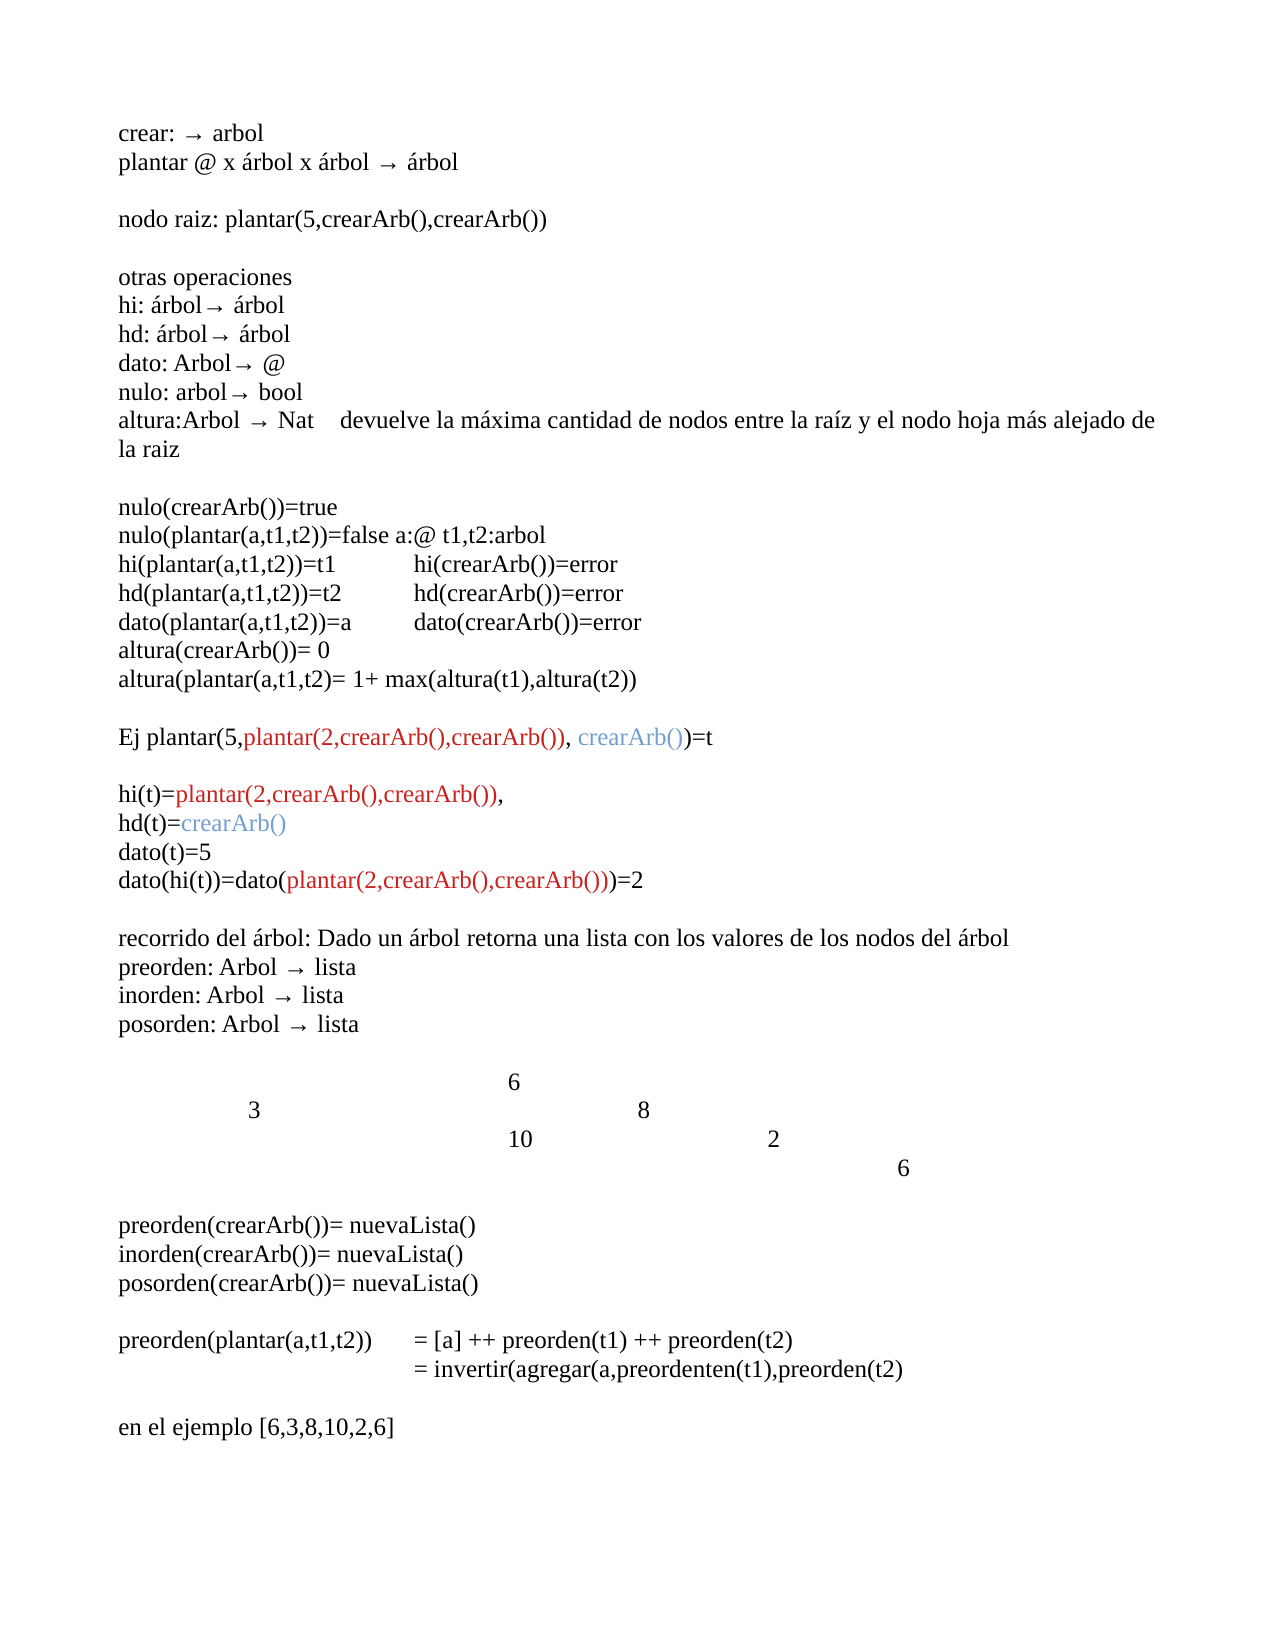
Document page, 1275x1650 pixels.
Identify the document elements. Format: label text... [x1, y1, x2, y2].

text plantar @ x árbol x árbol → árbol [118, 147, 1157, 176]
text hi: árbol→ árbol [118, 291, 1157, 319]
text posorden: Arbol → lista [118, 1009, 1157, 1038]
table_header [638, 1067, 767, 1096]
text inorden(crearArb())= nuevaLista() [118, 1239, 1157, 1268]
table_cell [118, 1153, 248, 1182]
text preorden(plantar(a,t1,t2)) = [a] ++ preorden(t1) ++ preorden(t2) [118, 1326, 1157, 1354]
table_cell [638, 1124, 767, 1153]
table_cell [897, 1124, 1027, 1153]
table_header [767, 1067, 897, 1096]
table_header [118, 1067, 248, 1096]
text Ej plantar(5,plantar(2,crearArb(),crearArb()), crearArb())=t [118, 722, 1157, 751]
table_cell 10 [508, 1124, 637, 1153]
table_header 6 [508, 1067, 637, 1096]
text nodo raiz: plantar(5,crearArb(),crearArb()) [118, 204, 1157, 233]
table_cell [1027, 1124, 1157, 1153]
table_cell 2 [767, 1124, 897, 1153]
text preorden(crearArb())= nuevaLista() [118, 1211, 1157, 1239]
text dato(hi(t))=dato(plantar(2,crearArb(),crearArb()))=2 [118, 866, 1157, 894]
table_header [897, 1067, 1027, 1096]
table_cell [378, 1096, 508, 1124]
table_cell 3 [248, 1096, 378, 1124]
table_cell [378, 1153, 508, 1182]
text posorden(crearArb())= nuevaLista() [118, 1268, 1157, 1297]
text dato(plantar(a,t1,t2))=a dato(crearArb())=error [118, 607, 1157, 636]
table_cell [508, 1096, 637, 1124]
text inorden: Arbol → lista [118, 981, 1157, 1009]
table_header [248, 1067, 378, 1096]
table_cell [118, 1124, 248, 1153]
text hd(plantar(a,t1,t2))=t2 hd(crearArb())=error [118, 578, 1157, 607]
table_cell 6 [897, 1153, 1027, 1182]
table_cell [767, 1153, 897, 1182]
table_cell [508, 1153, 637, 1182]
table_cell [248, 1153, 378, 1182]
text altura(plantar(a,t1,t2)= 1+ max(altura(t1),altura(t2)) [118, 664, 1157, 693]
text altura(crearArb())= 0 [118, 636, 1157, 664]
table_header [1027, 1067, 1157, 1096]
text crear: → arbol [118, 118, 1157, 147]
table_cell [638, 1153, 767, 1182]
text hi(t)=plantar(2,crearArb(),crearArb()), [118, 779, 1157, 808]
table_cell [1027, 1153, 1157, 1182]
table_cell 8 [638, 1096, 767, 1124]
table_cell [378, 1124, 508, 1153]
text = invertir(agregar(a,preordenten(t1),preorden(t2) [118, 1354, 1157, 1383]
table_cell [767, 1096, 897, 1124]
text recorrido del árbol: Dado un árbol retorna una lista con los valores de los nodos del árbol [118, 923, 1157, 952]
text dato: Arbol→ @ [118, 348, 1157, 377]
text altura:Arbol → Nat devuelve la máxima cantidad de nodos entre la raíz y el nodo hoja más alejado de la raiz [118, 406, 1157, 463]
text otras operaciones [118, 262, 1157, 291]
text hd(t)=crearArb() [118, 808, 1157, 837]
text hi(plantar(a,t1,t2))=t1 hi(crearArb())=error [118, 549, 1157, 578]
table_cell [118, 1096, 248, 1124]
text nulo: arbol→ bool [118, 377, 1157, 406]
table_cell [248, 1124, 378, 1153]
table_header [378, 1067, 508, 1096]
text en el ejemplo [6,3,8,10,2,6] [118, 1412, 1157, 1441]
text preorden: Arbol → lista [118, 952, 1157, 981]
text nulo(plantar(a,t1,t2))=false a:@ t1,t2:arbol [118, 521, 1157, 549]
table_cell [897, 1096, 1027, 1124]
table_cell [1027, 1096, 1157, 1124]
text nulo(crearArb())=true [118, 492, 1157, 521]
text dato(t)=5 [118, 837, 1157, 866]
text hd: árbol→ árbol [118, 319, 1157, 348]
